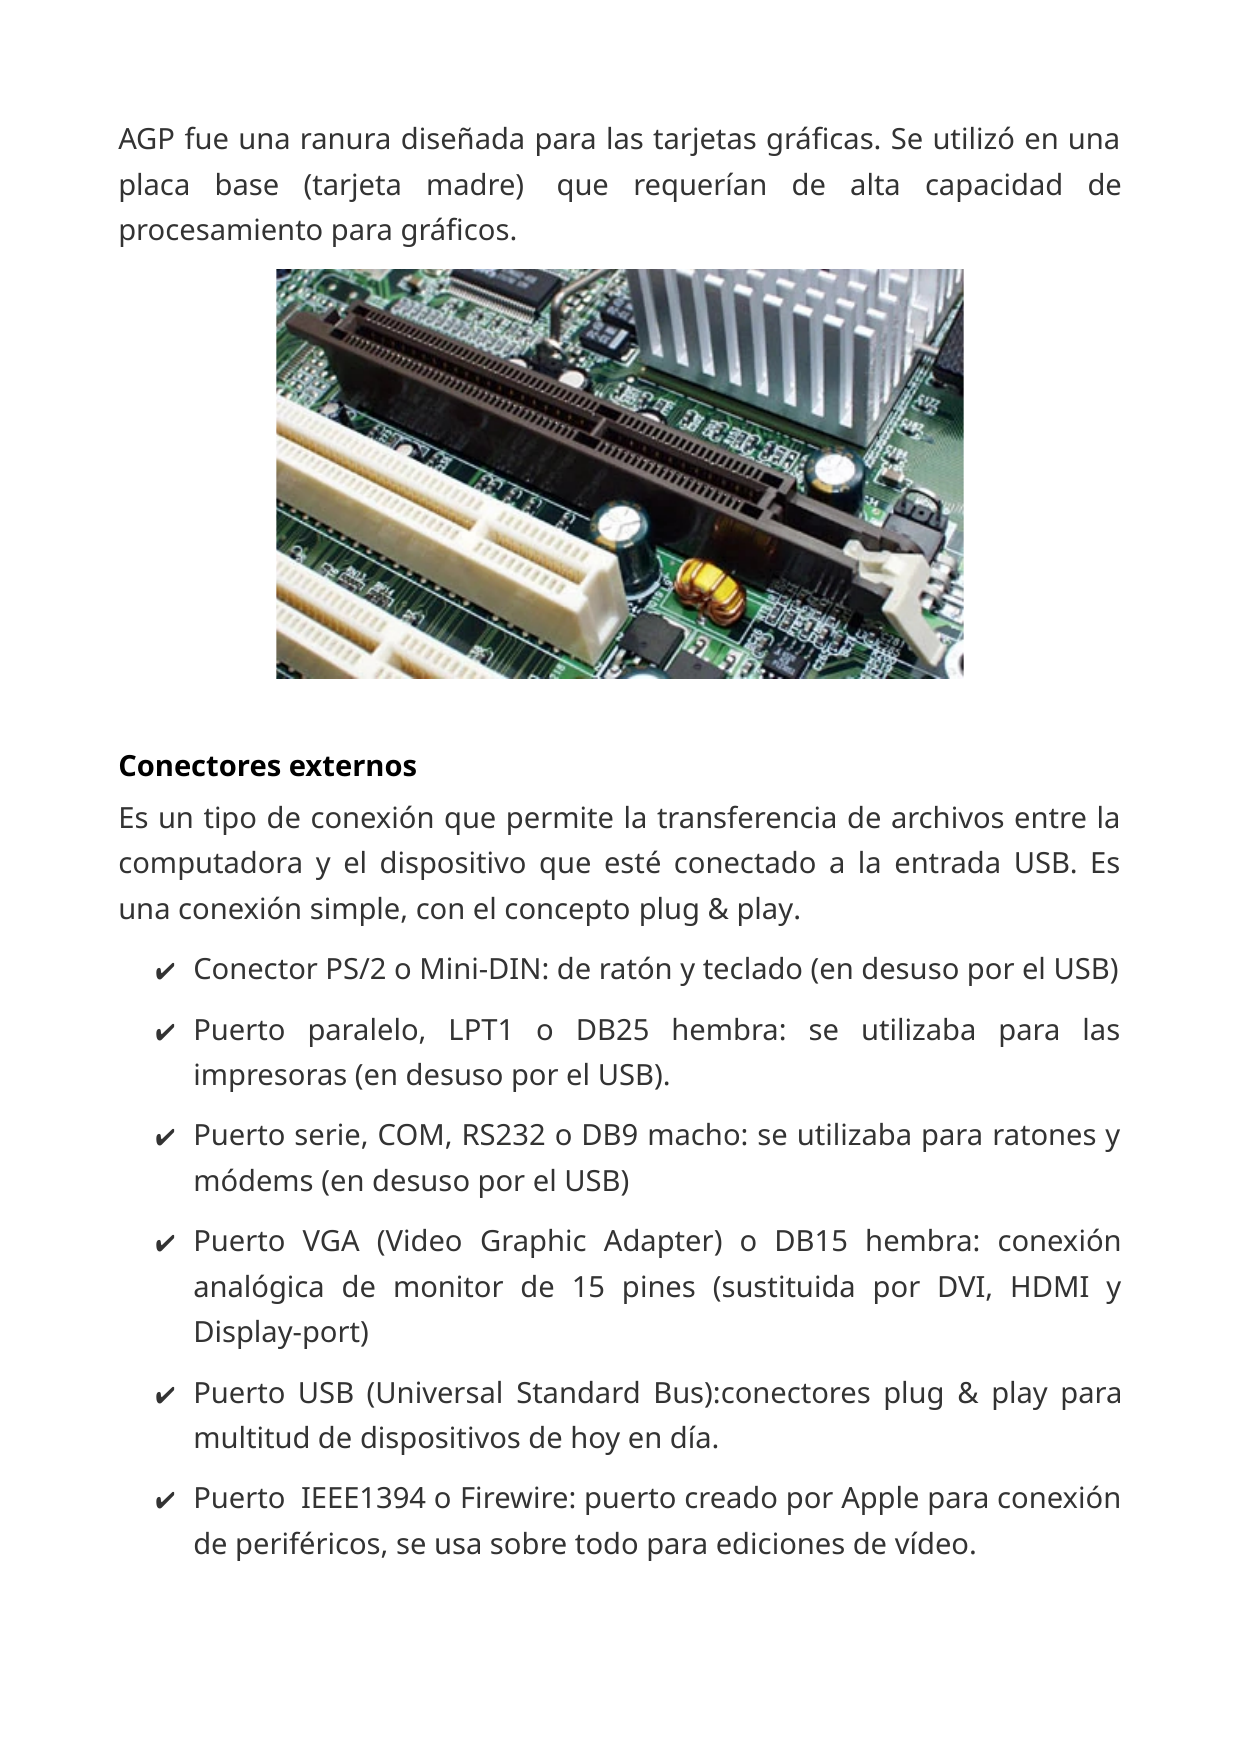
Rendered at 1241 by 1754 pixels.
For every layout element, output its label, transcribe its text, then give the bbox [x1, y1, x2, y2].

list Conector PS/2 o Mini-DIN: de ratón y teclado (en desuso por el USB) [156, 949, 1122, 988]
list Puerto USB (Universal Standard Bus):conectores plug & play para multitud de dispositivos de hoy en día. [156, 1372, 1122, 1457]
list Puerto serie, COM, RS232 o DB9 macho: se utilizaba para ratones y módems (en desuso por el USB) [156, 1115, 1122, 1200]
text AGP fue una ranura diseñada para las tarjetas gráficas. Se utilizó en una placa base (tarjeta madre) que requerían de alta capacidad de procesamiento para gráficos. [118, 118, 1122, 249]
picture [276, 269, 964, 679]
list Puerto paralelo, LPT1 o DB25 hembra: se utilizaba para las impresoras (en desuso por el USB). [156, 1009, 1122, 1094]
list Puerto IEEE1394 o Firewire: puerto creado por Apple para conexión de periféricos, se usa sobre todo para ediciones de vídeo. [156, 1478, 1122, 1563]
subtitle Conectores externos [118, 745, 1122, 785]
list Puerto VGA (Video Graphic Adapter) o DB15 hembra: conexión analógica de monitor de 15 pines (sustituida por DVI, HDMI y Display-port) [156, 1221, 1122, 1351]
text Es un tipo de conexión que permite la transferencia de archivos entre la computadora y el dispositivo que esté conectado a la entrada USB. Es una conexión simple, con el concepto plug & play. [118, 797, 1122, 928]
